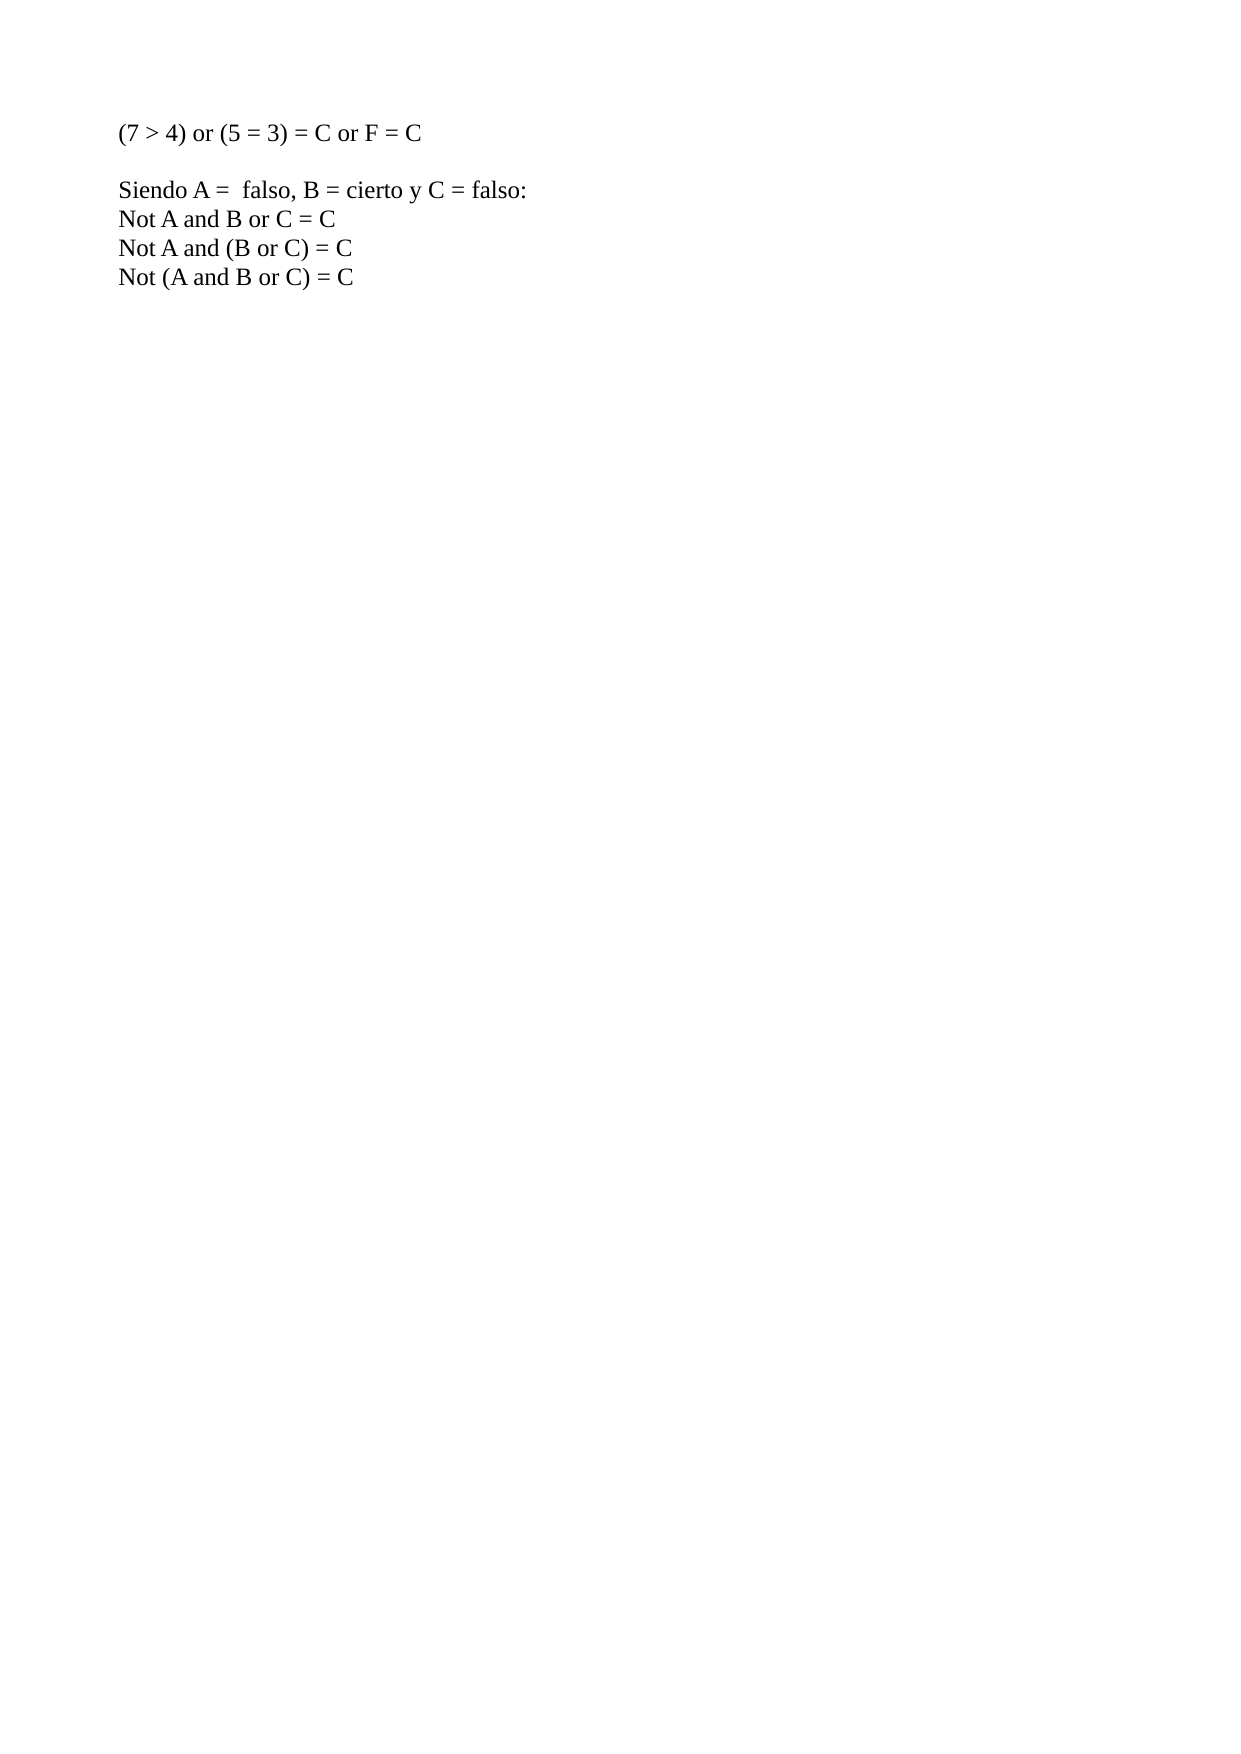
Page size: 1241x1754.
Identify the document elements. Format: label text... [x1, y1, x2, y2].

text Not A and (B or C) = C [118, 233, 1122, 262]
text (7 > 4) or (5 = 3) = C or F = C [118, 118, 1122, 147]
text Not A and B or C = C [118, 204, 1122, 233]
text Siendo A = falso, B = cierto y C = falso: [118, 176, 1122, 204]
text Not (A and B or C) = C [118, 262, 1122, 291]
